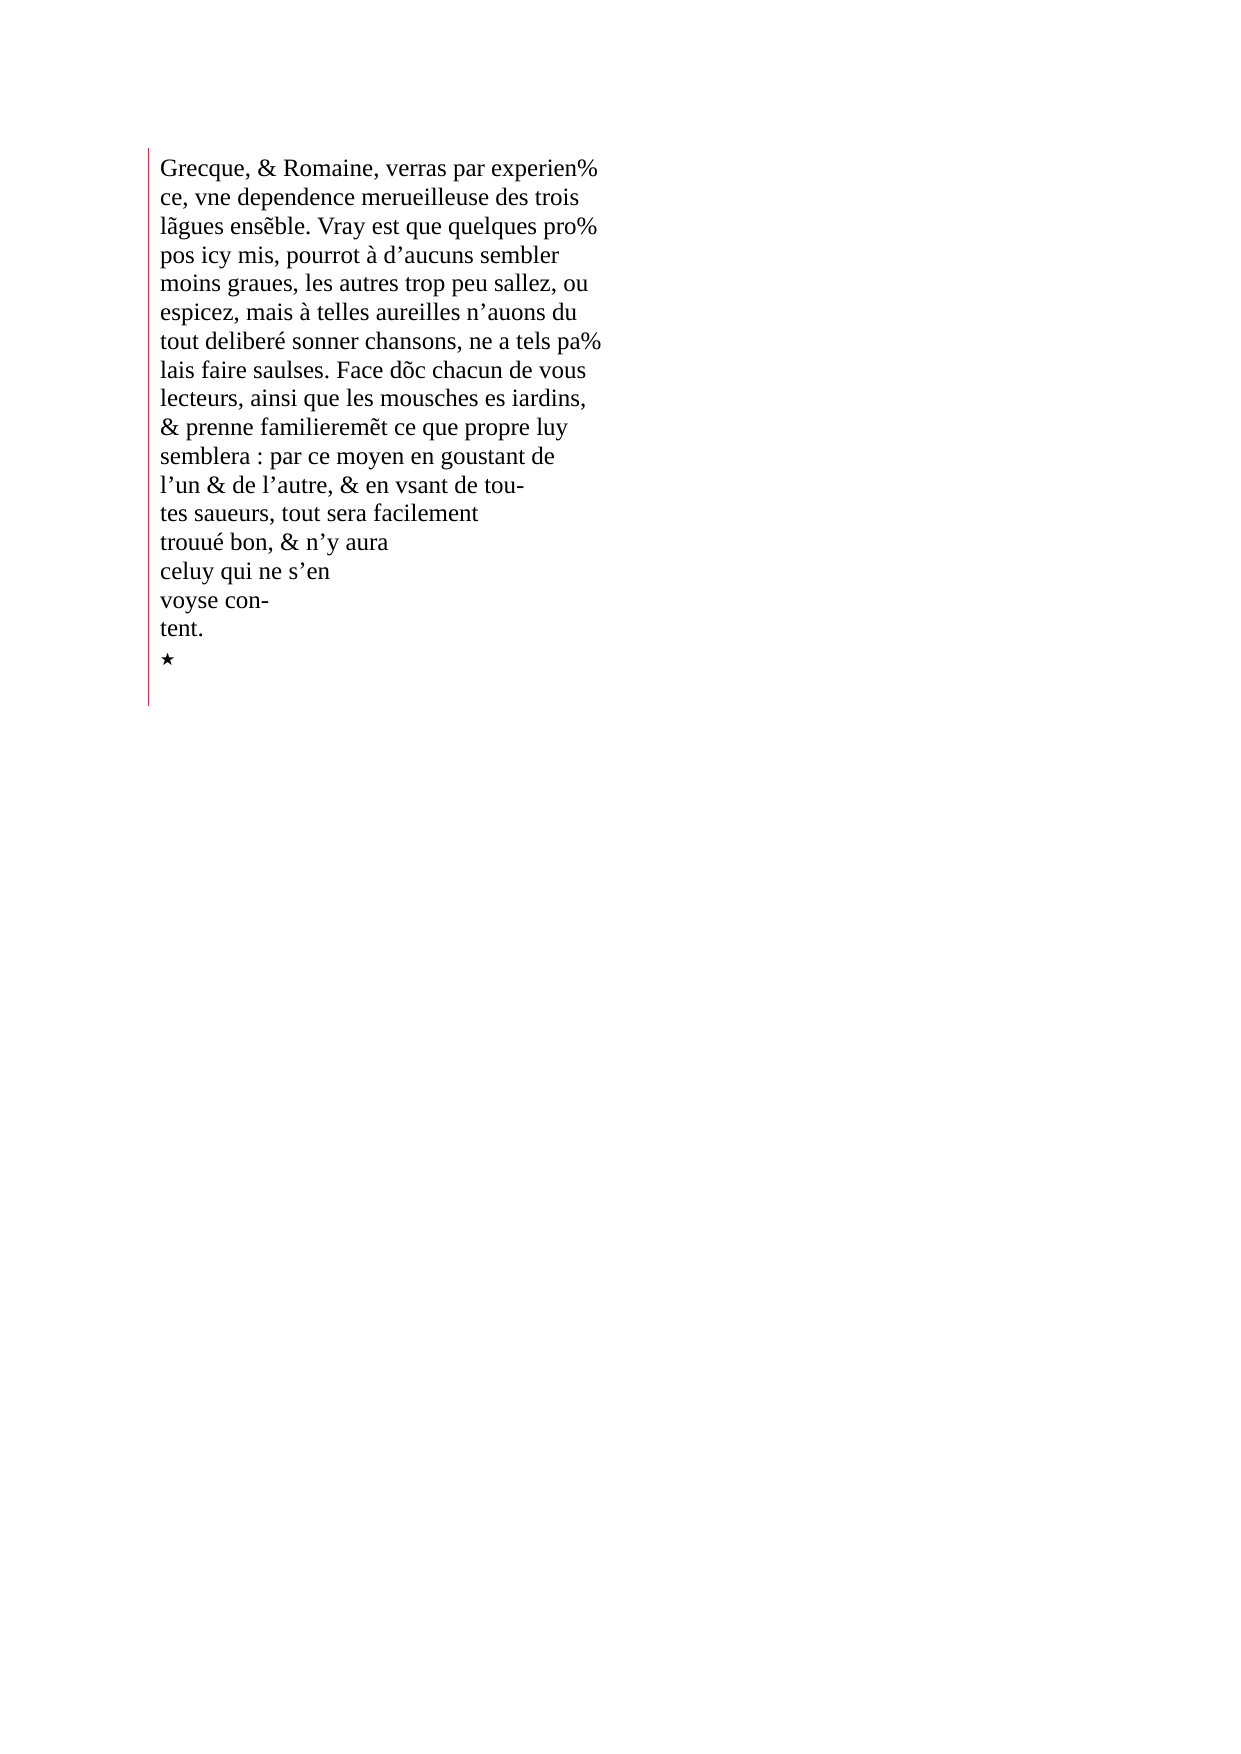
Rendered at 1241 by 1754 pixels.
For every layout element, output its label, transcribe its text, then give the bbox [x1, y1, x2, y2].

text Grecque, & Romaine, verras par experien% ce, vne dependence merueilleuse des trois lãgues ensẽble. Vray est que quelques pro% [149, 148, 1093, 240]
text pos icy mis, pourrot à d’aucuns sembler moins graues, les autres trop peu sallez, ou espicez, mais à telles aureilles n’auons du tout deliberé sonner chansons, ne a tels pa% lais faire saulses. Face dõc chacun de vous lecteurs, ainsi que les mousches es iardins, & prenne familieremẽt ce que propre luy semblera : par ce moyen en goustant de l’un & de l’autre, & en vsant de tou- tes saueurs, tout sera facilement trouué bon, & n’y aura celuy qui ne s’en voyse con- tent. ★ [149, 240, 1093, 706]
